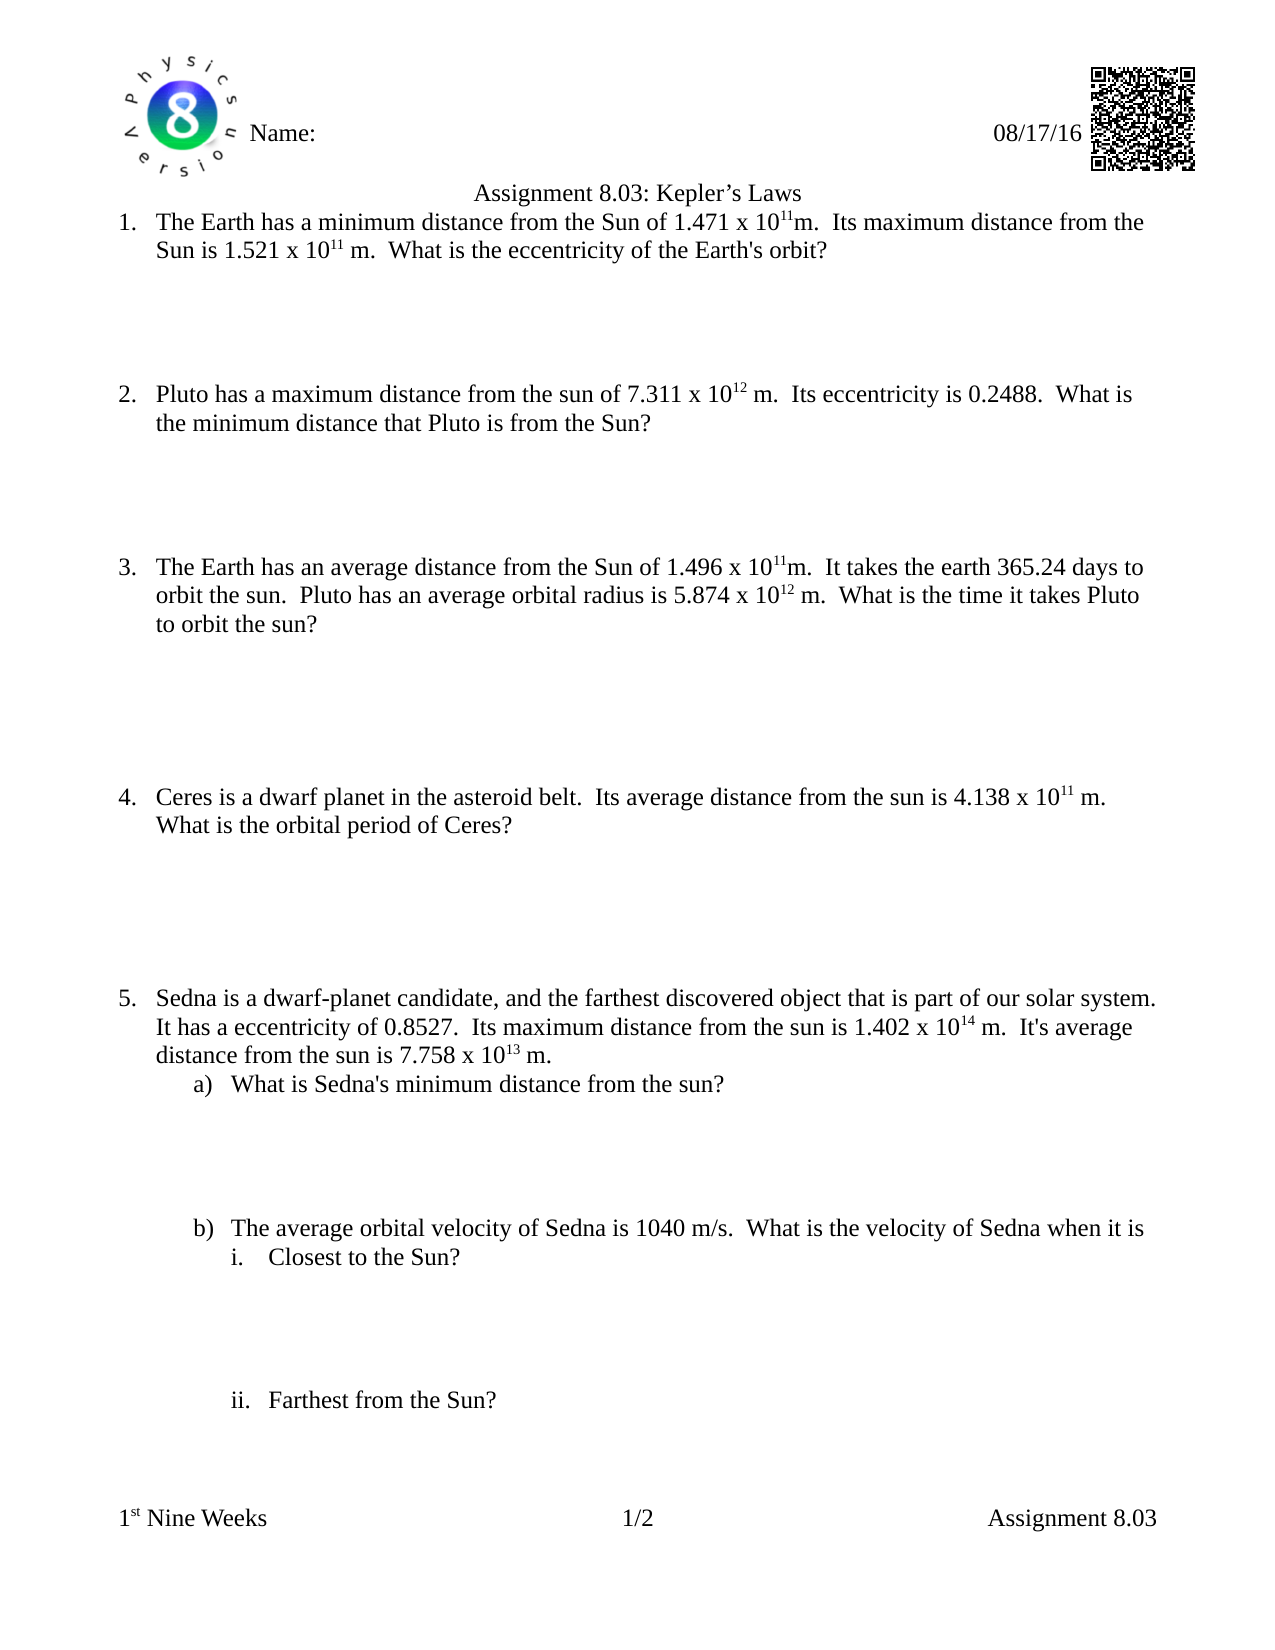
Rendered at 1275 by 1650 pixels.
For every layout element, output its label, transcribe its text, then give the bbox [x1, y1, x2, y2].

text Assignment 8.03: Kepler’s Laws [118, 176, 1157, 207]
list Closest to the Sun? [231, 1242, 1157, 1271]
list Sedna is a dwarf-planet candidate, and the farthest discovered object that is part of our solar system. It has a eccentricity of 0.8527. Its maximum distance from the sun is 1.402 x 1014 m. It's average distance from the sun is 7.758 x 1013 m. [118, 983, 1157, 1069]
list The average orbital velocity of Sedna is 1040 m/s. What is the velocity of Sedna when it is [193, 1213, 1157, 1242]
list The Earth has an average distance from the Sun of 1.496 x 1011m. It takes the earth 365.24 days to orbit the sun. Pluto has an average orbital radius is 5.874 x 1012 m. What is the time it takes Pluto to orbit the sun? [118, 552, 1157, 638]
picture [1082, 58, 1203, 179]
list Pluto has a maximum distance from the sun of 7.311 x 1012 m. Its eccentricity is 0.2488. What is the minimum distance that Pluto is from the Sun? [118, 379, 1157, 437]
picture [124, 56, 237, 177]
list Farthest from the Sun? [231, 1386, 1157, 1414]
list Ceres is a dwarf planet in the asteroid belt. Its average distance from the sun is 4.138 x 1011 m. What is the orbital period of Ceres? [118, 782, 1157, 839]
list The Earth has a minimum distance from the Sun of 1.471 x 1011m. Its maximum distance from the Sun is 1.521 x 1011 m. What is the eccentricity of the Earth's orbit? [118, 207, 1157, 264]
list What is Sedna's minimum distance from the sun? [193, 1069, 1157, 1098]
